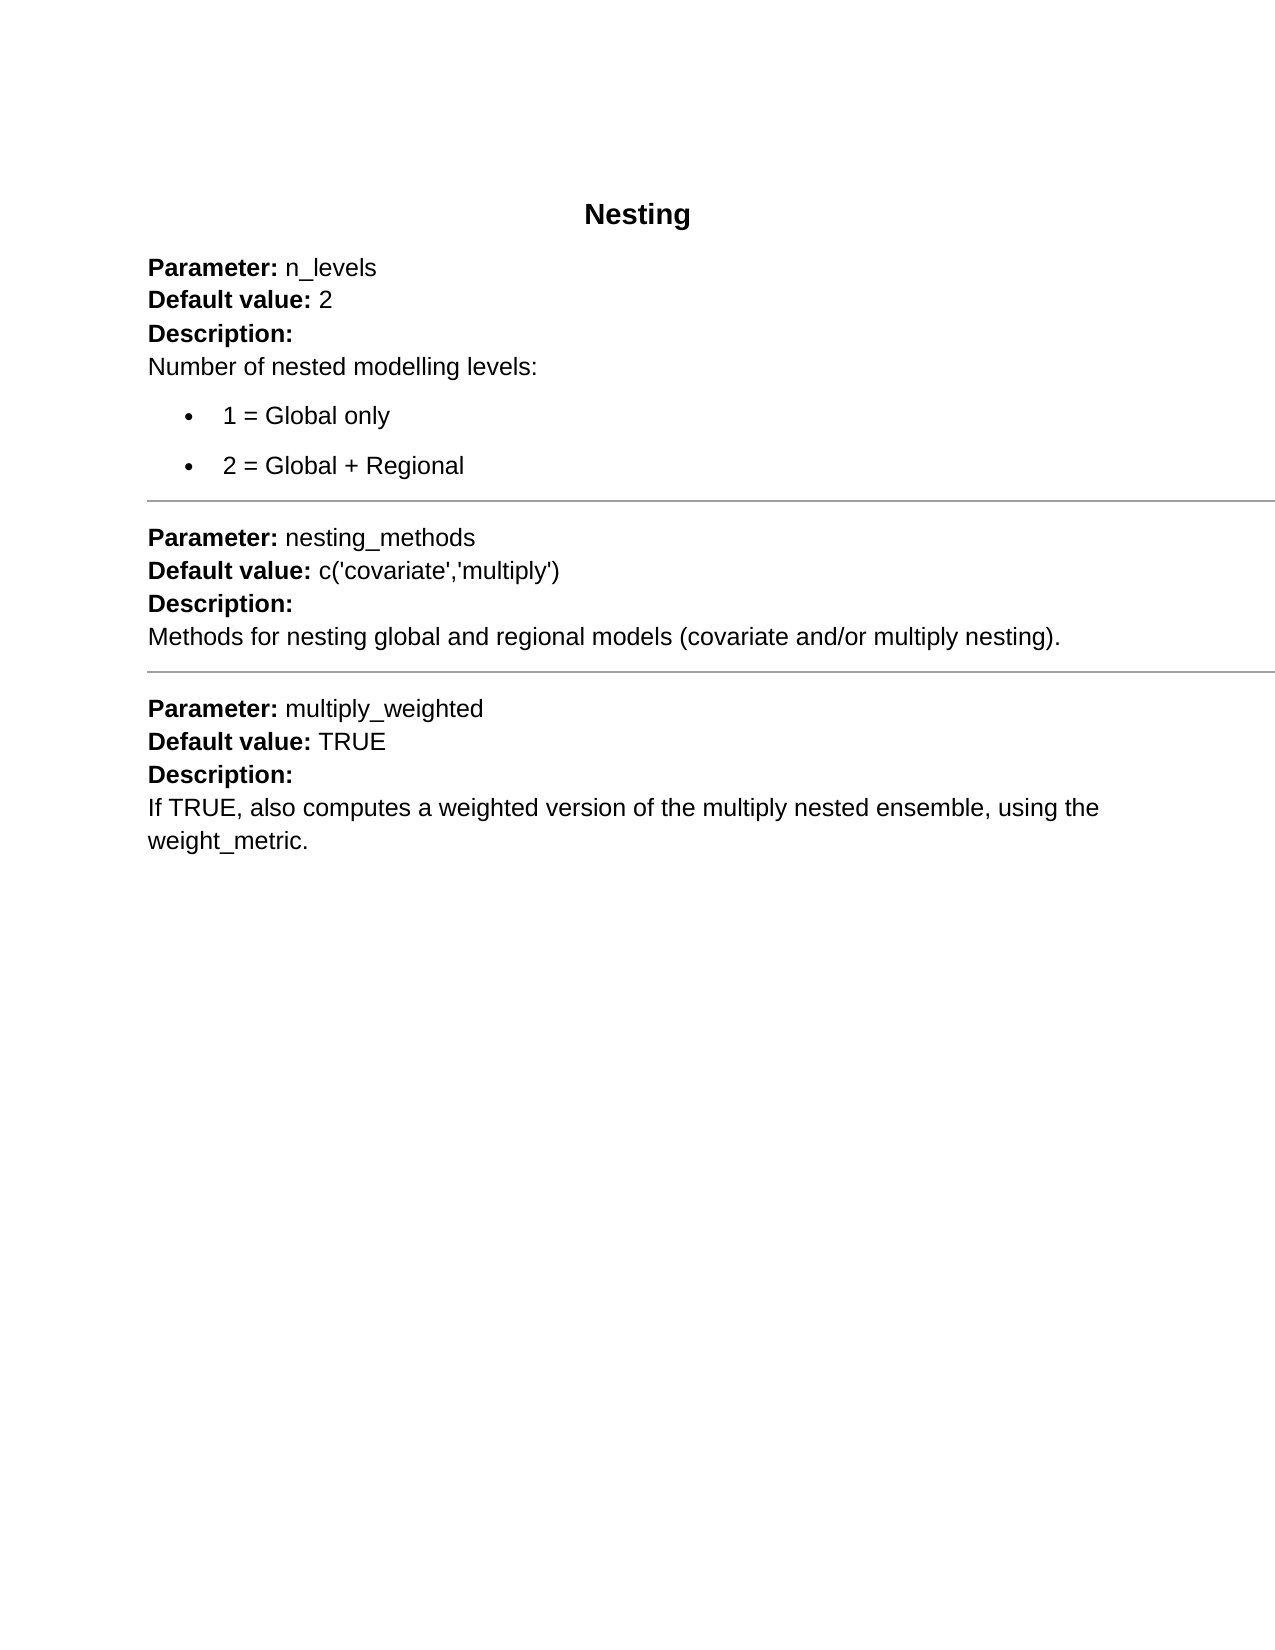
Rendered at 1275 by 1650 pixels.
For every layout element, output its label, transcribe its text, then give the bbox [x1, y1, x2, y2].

text Parameter: n_levels Default value: 2 Description: Number of nested modelling levels: [148, 252, 1127, 380]
text Parameter: nesting_methods Default value: c('covariate','multiply') Description: Methods for nesting global and regional models (covariate and/or multiply nesting). [148, 523, 1127, 651]
list 1 = Global only [185, 401, 1127, 430]
list 2 = Global + Regional [185, 451, 1127, 480]
text Nesting [148, 197, 1127, 231]
text Parameter: multiply_weighted Default value: TRUE Description: If TRUE, also computes a weighted version of the multiply nested ensemble, using the weight_metric. [148, 693, 1127, 854]
